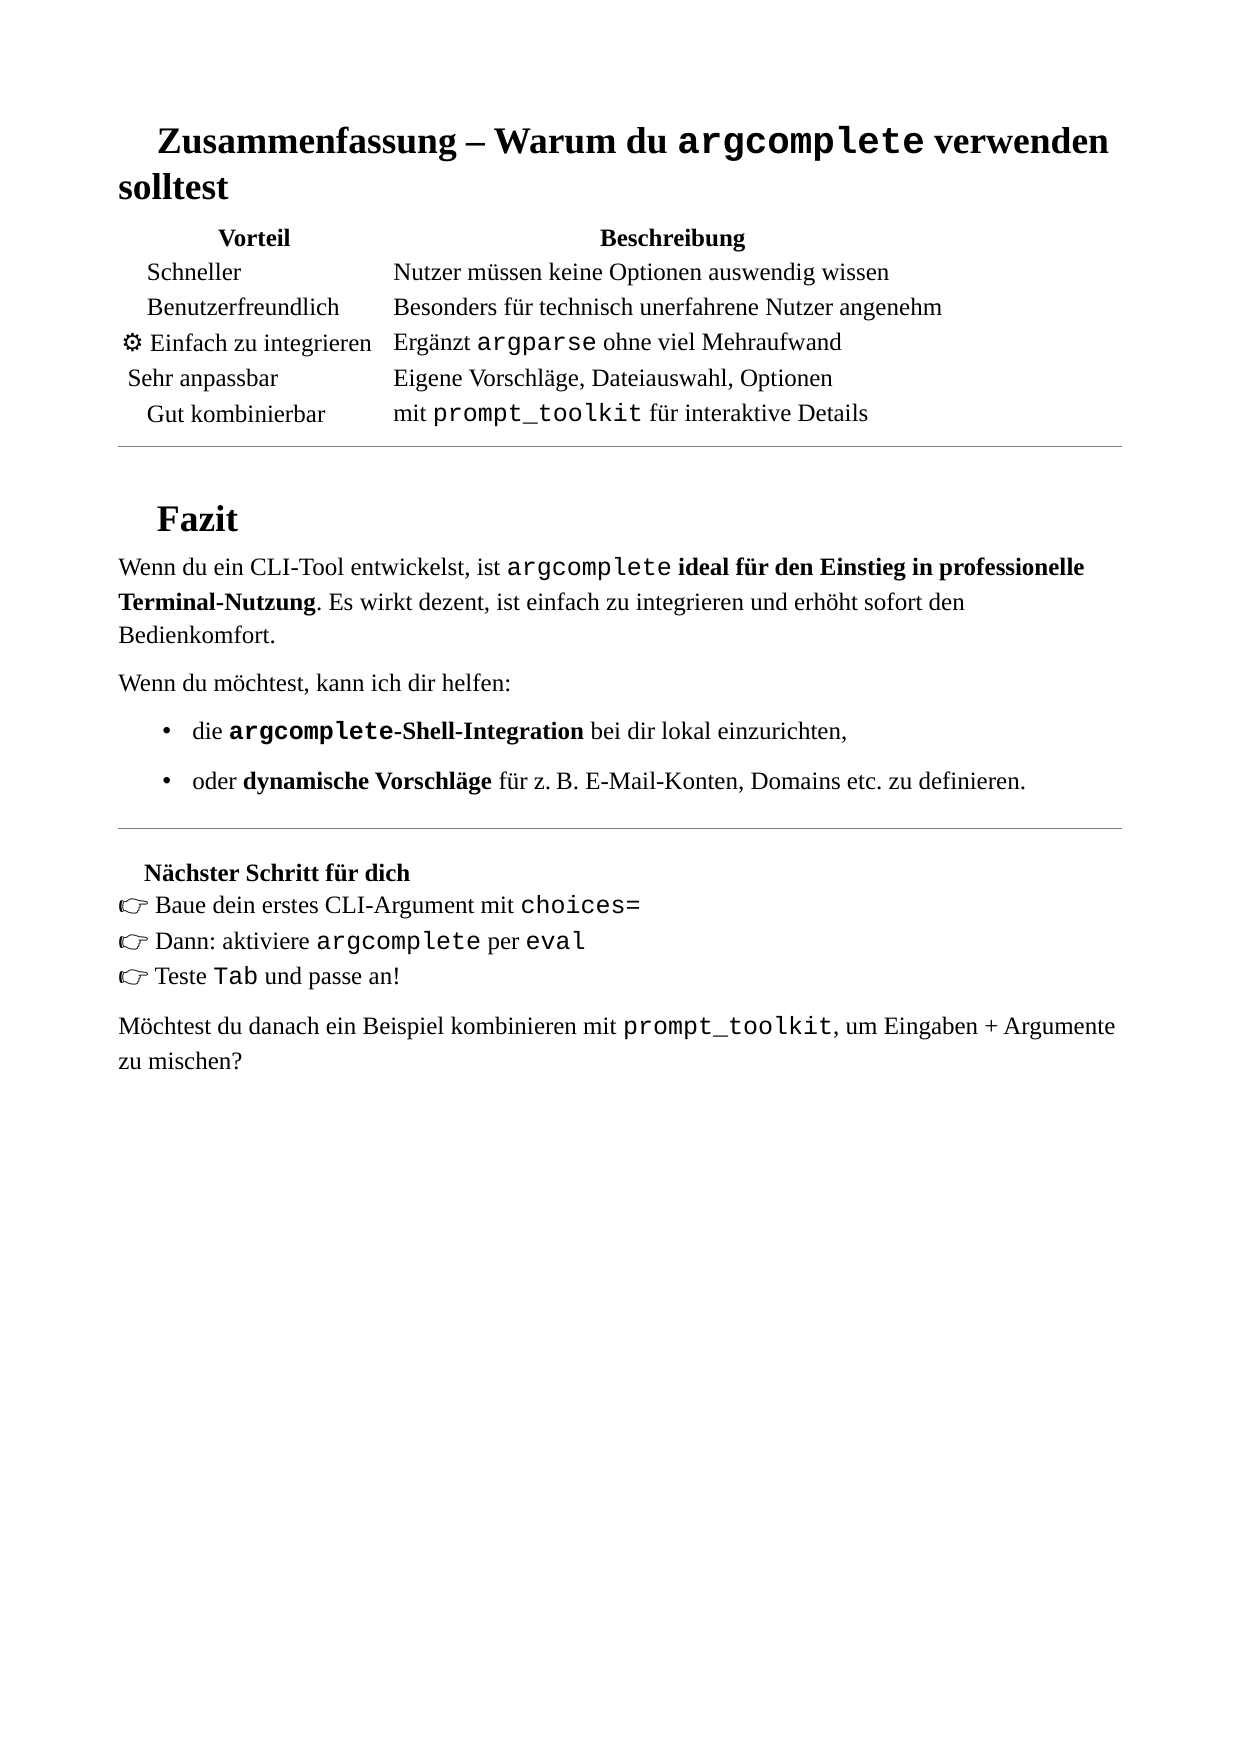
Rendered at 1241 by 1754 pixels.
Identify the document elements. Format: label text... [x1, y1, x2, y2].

table_cell Besonders für technisch unerfahrene Nutzer angenehm [390, 289, 955, 324]
table_cell Eigene Vorschläge, Dateiauswahl, Optionen [390, 360, 955, 395]
subtitle 🔚 Fazit [118, 497, 1122, 540]
list oder dynamische Vorschläge für z. B. E-Mail-Konten, Domains etc. zu definieren. [162, 766, 1122, 794]
text Wenn du ein CLI-Tool entwickelst, ist argcomplete ideal für den Einstieg in professionelle Terminal-Nutzung. Es wirkt dezent, ist einfach zu integrieren und erhöht sofort den Bedienkomfort. [118, 552, 1122, 649]
table_header Vorteil [118, 220, 390, 254]
table_cell mit prompt_toolkit für interaktive Details [390, 395, 955, 432]
table_cell Nutzer müssen keine Optionen auswendig wissen [390, 255, 955, 289]
table_header Beschreibung [390, 220, 955, 254]
table_cell 🤝 Benutzerfreundlich [118, 289, 390, 324]
table_cell 🧩 Gut kombinierbar [118, 395, 390, 432]
subtitle ✅ Zusammenfassung – Warum du argcomplete verwenden solltest [118, 118, 1122, 207]
table_cell ⚙️ Einfach zu integrieren [118, 324, 390, 360]
table_cell Ergänzt argparse ohne viel Mehraufwand [390, 324, 955, 360]
table_cell 🚀 Schneller [118, 255, 390, 289]
table_cell 🛠️ Sehr anpassbar [118, 360, 390, 395]
text Wenn du möchtest, kann ich dir helfen: [118, 668, 1122, 697]
list die argcomplete-Shell-Integration bei dir lokal einzurichten, [162, 716, 1122, 747]
text Möchtest du danach ein Beispiel kombinieren mit prompt_toolkit, um Eingaben + Argumente zu mischen? [118, 1011, 1122, 1075]
text 🔄 Nächster Schritt für dich 👉 Baue dein erstes CLI-Argument mit choices= 👉 Dann: aktiviere argcomplete per eval 👉 Teste Tab und passe an! [118, 858, 1122, 992]
